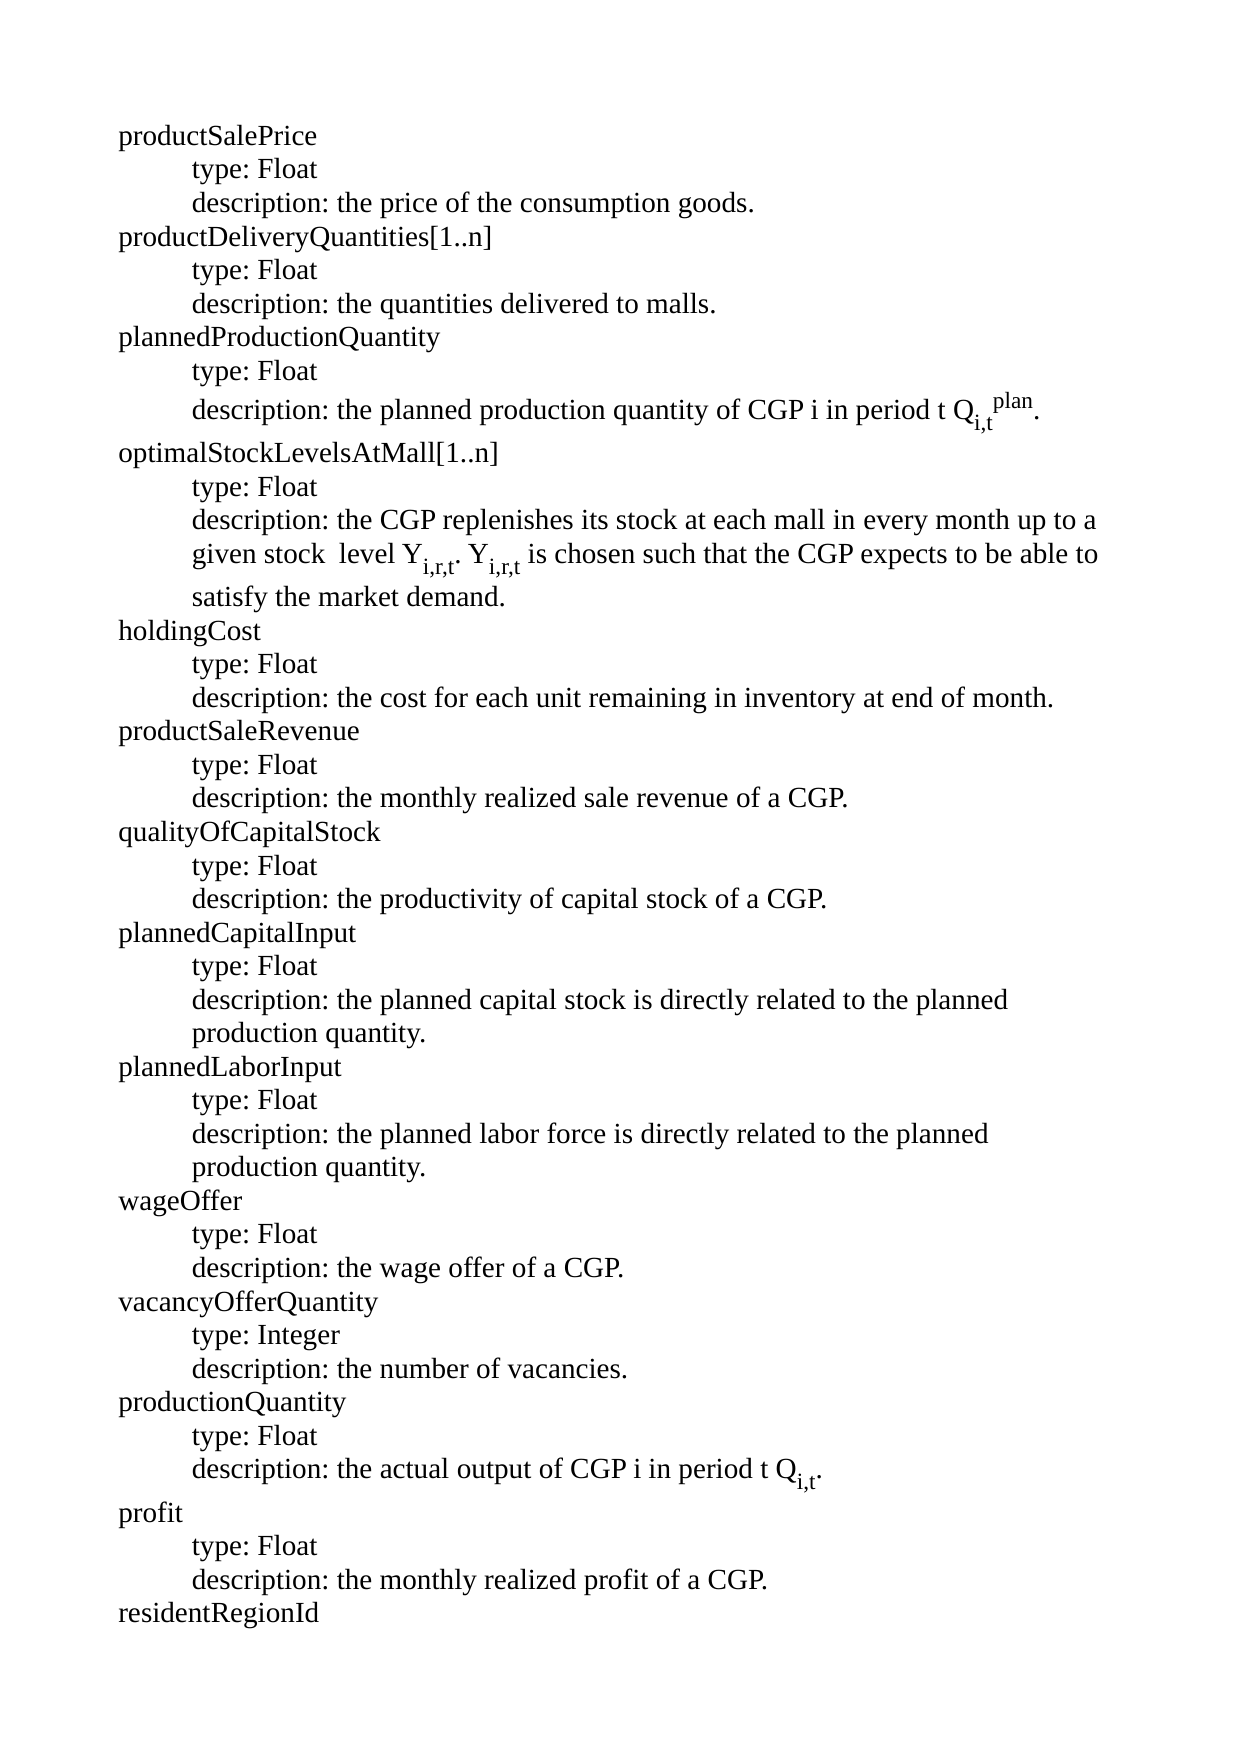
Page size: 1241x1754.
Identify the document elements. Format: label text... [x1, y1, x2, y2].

text description: the monthly realized sale revenue of a CGP. [118, 781, 1122, 814]
text type: Integer [118, 1317, 1122, 1351]
text qualityOfCapitalStock [118, 814, 1122, 848]
text description: the price of the consumption goods. [118, 185, 1122, 219]
text productDeliveryQuantities[1..n] [118, 219, 1122, 252]
text plannedCapitalInput [118, 915, 1122, 948]
text description: the CGP replenishes its stock at each mall in every month up to a given stock level Yi,r,t. Yi,r,t is chosen such that the CGP expects to be able to satisfy the market demand. [118, 502, 1122, 613]
text description: the monthly realized profit of a CGP. [118, 1562, 1122, 1595]
text description: the actual output of CGP i in period t Qi,t. [118, 1451, 1122, 1495]
text type: Float [118, 1528, 1122, 1562]
text description: the number of vacancies. [118, 1351, 1122, 1384]
text type: Float [118, 848, 1122, 881]
text description: the wage offer of a CGP. [118, 1250, 1122, 1284]
text holdingCost [118, 613, 1122, 646]
text vacancyOfferQuantity [118, 1284, 1122, 1317]
text description: the planned capital stock is directly related to the planned production quantity. [118, 982, 1122, 1049]
text productSalePrice [118, 118, 1122, 152]
text productSaleRevenue [118, 713, 1122, 747]
text type: Float [118, 948, 1122, 982]
text type: Float [118, 469, 1122, 502]
text description: the planned production quantity of CGP i in period t Qi,tplan. [118, 386, 1122, 435]
text description: the productivity of capital stock of a CGP. [118, 881, 1122, 915]
text residentRegionId [118, 1595, 1122, 1629]
text description: the cost for each unit remaining in inventory at end of month. [118, 680, 1122, 713]
text type: Float [118, 353, 1122, 386]
text profit [118, 1495, 1122, 1528]
text optimalStockLevelsAtMall[1..n] [118, 435, 1122, 469]
text description: the planned labor force is directly related to the planned production quantity. [118, 1116, 1122, 1183]
text type: Float [118, 747, 1122, 781]
text plannedProductionQuantity [118, 319, 1122, 353]
text type: Float [118, 1082, 1122, 1116]
text type: Float [118, 646, 1122, 680]
text description: the quantities delivered to malls. [118, 286, 1122, 319]
text wageOffer [118, 1183, 1122, 1217]
text type: Float [118, 252, 1122, 286]
text plannedLaborInput [118, 1049, 1122, 1082]
text productionQuantity [118, 1384, 1122, 1418]
text type: Float [118, 152, 1122, 185]
text type: Float [118, 1217, 1122, 1250]
text type: Float [118, 1418, 1122, 1451]
